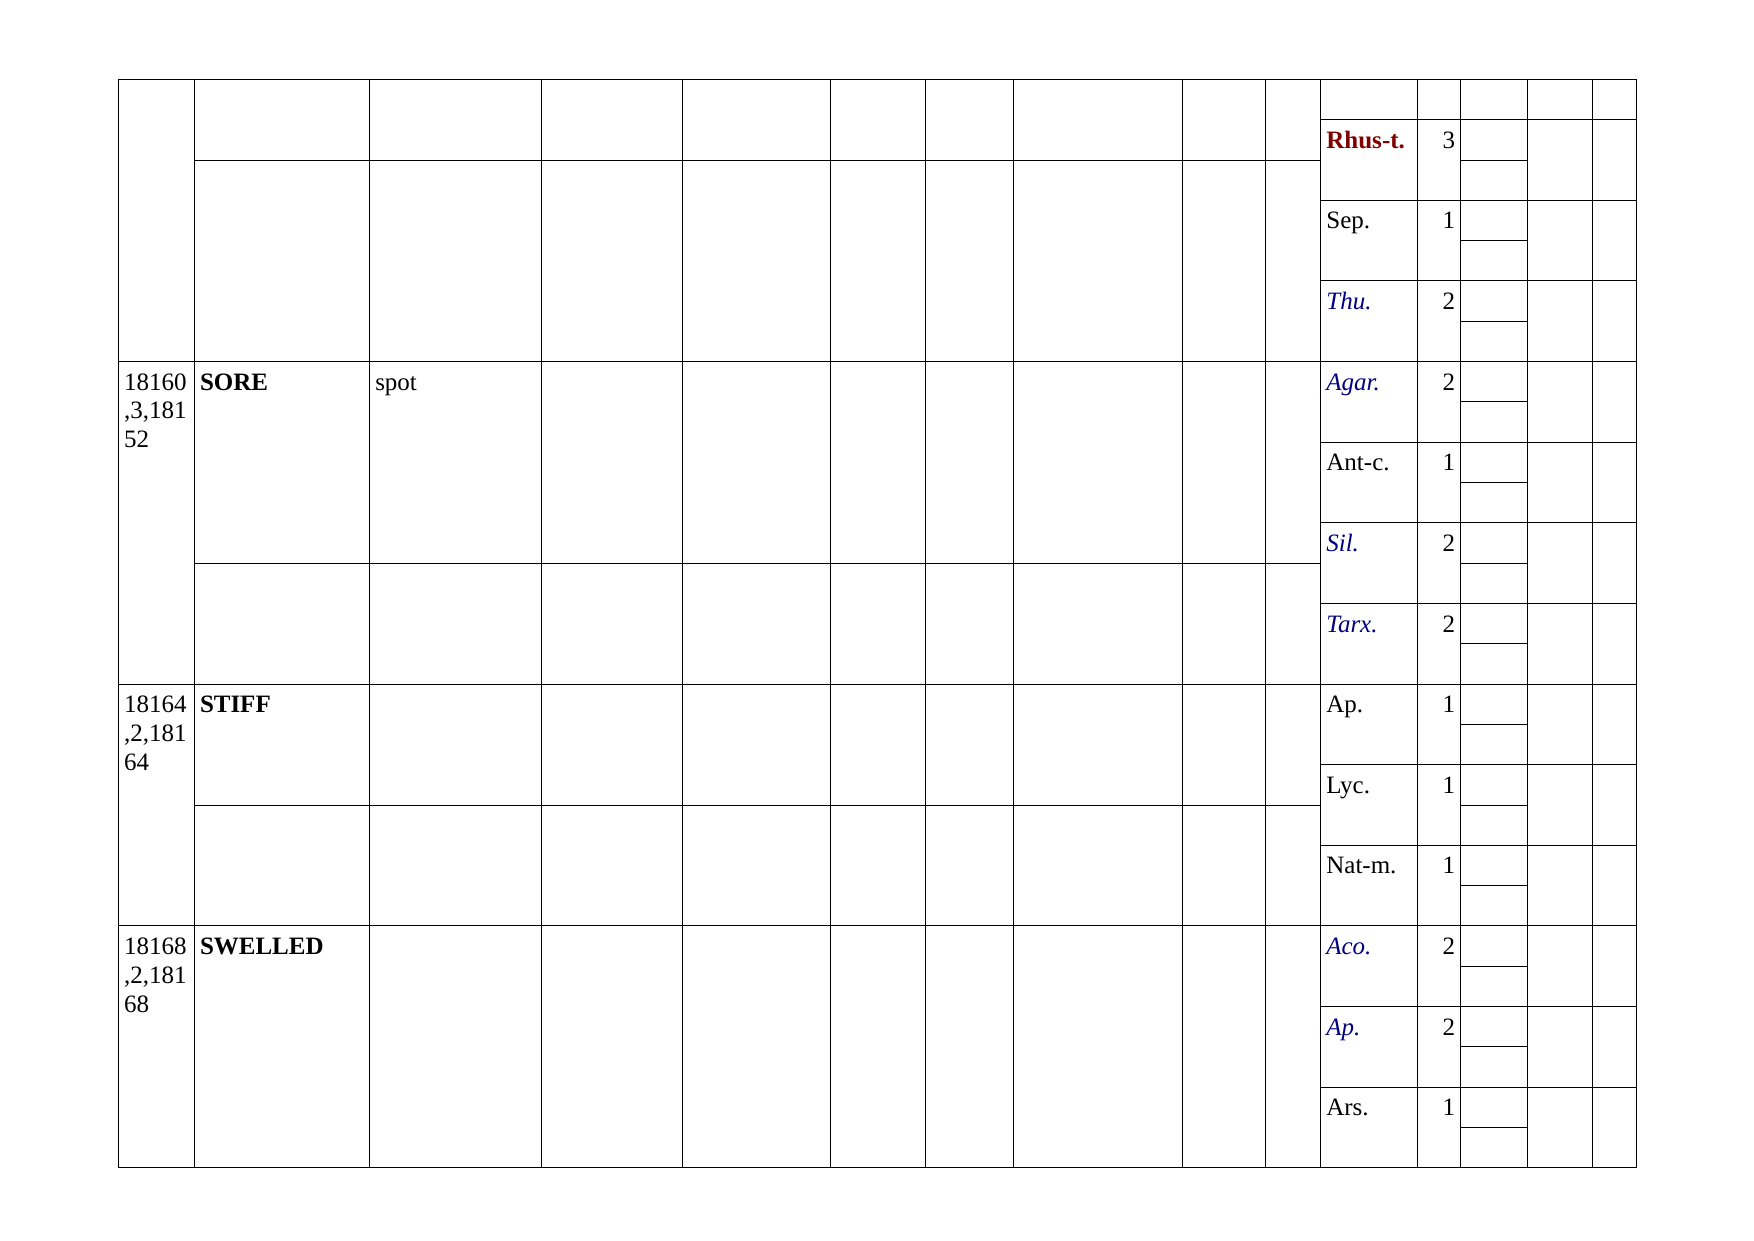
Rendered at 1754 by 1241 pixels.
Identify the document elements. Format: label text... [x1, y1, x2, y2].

table_cell [1461, 926, 1527, 966]
table_cell [1461, 806, 1527, 845]
table_cell [1266, 926, 1320, 1167]
table_cell [1593, 201, 1636, 280]
table_cell [1528, 1007, 1592, 1087]
table_cell [1528, 765, 1592, 845]
table_cell [1461, 281, 1527, 321]
table_cell [926, 685, 1013, 804]
table_cell [1528, 685, 1592, 764]
table_cell [1461, 402, 1527, 442]
table_cell [1461, 644, 1527, 683]
table_cell Sil. [1321, 523, 1417, 603]
table_cell 18160,3,18152 [119, 362, 194, 683]
table_cell Lyc. [1321, 765, 1417, 845]
table_cell [1321, 80, 1417, 119]
table_cell [1593, 1088, 1636, 1167]
table_cell [1528, 846, 1592, 925]
table_cell [1266, 806, 1320, 925]
table_cell [542, 161, 682, 361]
table_cell [1461, 120, 1527, 159]
table_cell [1266, 564, 1320, 683]
table_cell Ap. [1321, 1007, 1417, 1087]
table_cell Ant-c. [1321, 443, 1417, 522]
table_cell [683, 806, 830, 925]
table_cell [1461, 1007, 1527, 1046]
table_cell Ap. [1321, 685, 1417, 764]
table_cell [1461, 322, 1527, 361]
table_cell [1014, 806, 1182, 925]
table_cell [542, 806, 682, 925]
table_cell 2 [1418, 523, 1460, 603]
table_cell [1593, 604, 1636, 683]
table_cell [1266, 362, 1320, 563]
table_cell [370, 685, 541, 804]
table_cell [1593, 1007, 1636, 1087]
table_cell [1528, 201, 1592, 280]
table_cell Thu. [1321, 281, 1417, 361]
table_cell [1014, 926, 1182, 1167]
table_cell [1183, 806, 1265, 925]
table_cell [1461, 483, 1527, 522]
table_cell 1 [1418, 685, 1460, 764]
table_cell 18164,2,18164 [119, 685, 194, 925]
table_cell [1461, 1047, 1527, 1087]
table_cell [1014, 564, 1182, 683]
table_cell [1266, 80, 1320, 159]
table_cell [1461, 523, 1527, 563]
table_cell [926, 161, 1013, 361]
table_cell [1528, 926, 1592, 1006]
table_cell [370, 806, 541, 925]
table_cell 2 [1418, 281, 1460, 361]
table_cell [683, 926, 830, 1167]
table_cell [1014, 161, 1182, 361]
table_cell [1593, 281, 1636, 361]
table_cell Tarx. [1321, 604, 1417, 683]
table_cell [1183, 564, 1265, 683]
table_cell 18168,2,18168 [119, 926, 194, 1167]
table_cell [1593, 685, 1636, 764]
table_cell Agar. [1321, 362, 1417, 442]
table_cell [683, 161, 830, 361]
table_cell [683, 685, 830, 804]
table_cell [542, 926, 682, 1167]
table_cell [1593, 362, 1636, 442]
table_cell [1528, 604, 1592, 683]
table_cell [370, 564, 541, 683]
table_cell 2 [1418, 604, 1460, 683]
table_cell [542, 362, 682, 563]
table_cell [831, 564, 925, 683]
table_cell [1461, 725, 1527, 764]
table_cell [1461, 967, 1527, 1006]
table_cell [370, 80, 541, 159]
table_cell [1266, 161, 1320, 361]
table_cell [370, 926, 541, 1167]
table_cell [195, 161, 369, 361]
table_cell [195, 806, 369, 925]
table_cell [831, 362, 925, 563]
table_cell [1461, 241, 1527, 280]
table_cell [1528, 362, 1592, 442]
table_cell [1461, 1088, 1527, 1127]
table_cell [1528, 523, 1592, 603]
table_cell [1593, 120, 1636, 200]
table_cell [926, 564, 1013, 683]
table_cell [683, 80, 830, 159]
table_cell [1593, 443, 1636, 522]
table_cell [542, 564, 682, 683]
table_cell [831, 926, 925, 1167]
table_cell [370, 161, 541, 361]
table_cell [1461, 201, 1527, 240]
table_cell 1 [1418, 201, 1460, 280]
table_cell 3 [1418, 120, 1460, 200]
table_cell 2 [1418, 926, 1460, 1006]
table_cell [542, 685, 682, 804]
table_cell Aco. [1321, 926, 1417, 1006]
table_cell [926, 362, 1013, 563]
table_cell [1528, 80, 1592, 119]
table_cell [1183, 926, 1265, 1167]
table_cell Sep. [1321, 201, 1417, 280]
table_cell stiff [195, 685, 369, 804]
table_cell [1266, 685, 1320, 804]
table_cell [1528, 281, 1592, 361]
table_cell [1461, 604, 1527, 643]
table_cell Rhus-t. [1321, 120, 1417, 200]
table_cell [1418, 80, 1460, 119]
table_cell [831, 80, 925, 159]
table_cell [195, 564, 369, 683]
table_cell 2 [1418, 1007, 1460, 1087]
table_cell [1593, 523, 1636, 603]
table_cell [1461, 1128, 1527, 1167]
table_cell [1183, 80, 1265, 159]
table_cell Nat-m. [1321, 846, 1417, 925]
table_cell 1 [1418, 1088, 1460, 1167]
table_cell 1 [1418, 765, 1460, 845]
table_cell 1 [1418, 846, 1460, 925]
table_cell [926, 806, 1013, 925]
table_cell [1528, 443, 1592, 522]
table_cell [1461, 685, 1527, 724]
table_cell [1014, 685, 1182, 804]
table_cell [1461, 846, 1527, 885]
table_cell spot [370, 362, 541, 563]
table_cell [1528, 120, 1592, 200]
table_cell [1014, 362, 1182, 563]
table_cell [926, 80, 1013, 159]
table_cell [926, 926, 1013, 1167]
table_cell [1593, 765, 1636, 845]
table_cell [1461, 765, 1527, 804]
table_cell [1461, 161, 1527, 200]
table_cell [831, 161, 925, 361]
table_cell sore [195, 362, 369, 563]
table_cell [831, 685, 925, 804]
table_cell swelled [195, 926, 369, 1167]
table_cell [1014, 80, 1182, 159]
table_cell [1461, 443, 1527, 482]
table_cell [1593, 926, 1636, 1006]
table_cell [1593, 846, 1636, 925]
table_cell [831, 806, 925, 925]
table_cell 1 [1418, 443, 1460, 522]
table_cell [1461, 362, 1527, 401]
table_cell [683, 564, 830, 683]
table_cell [1461, 564, 1527, 603]
table_cell 2 [1418, 362, 1460, 442]
table_cell [119, 80, 194, 361]
table_cell [1183, 685, 1265, 804]
table_cell [1183, 362, 1265, 563]
table_cell [1528, 1088, 1592, 1167]
table_cell [683, 362, 830, 563]
table_cell [1183, 161, 1265, 361]
table_cell [1461, 886, 1527, 925]
table_cell Ars. [1321, 1088, 1417, 1167]
table_cell [1461, 80, 1527, 119]
table_cell [195, 80, 369, 159]
table_cell [1593, 80, 1636, 119]
table_cell [542, 80, 682, 159]
